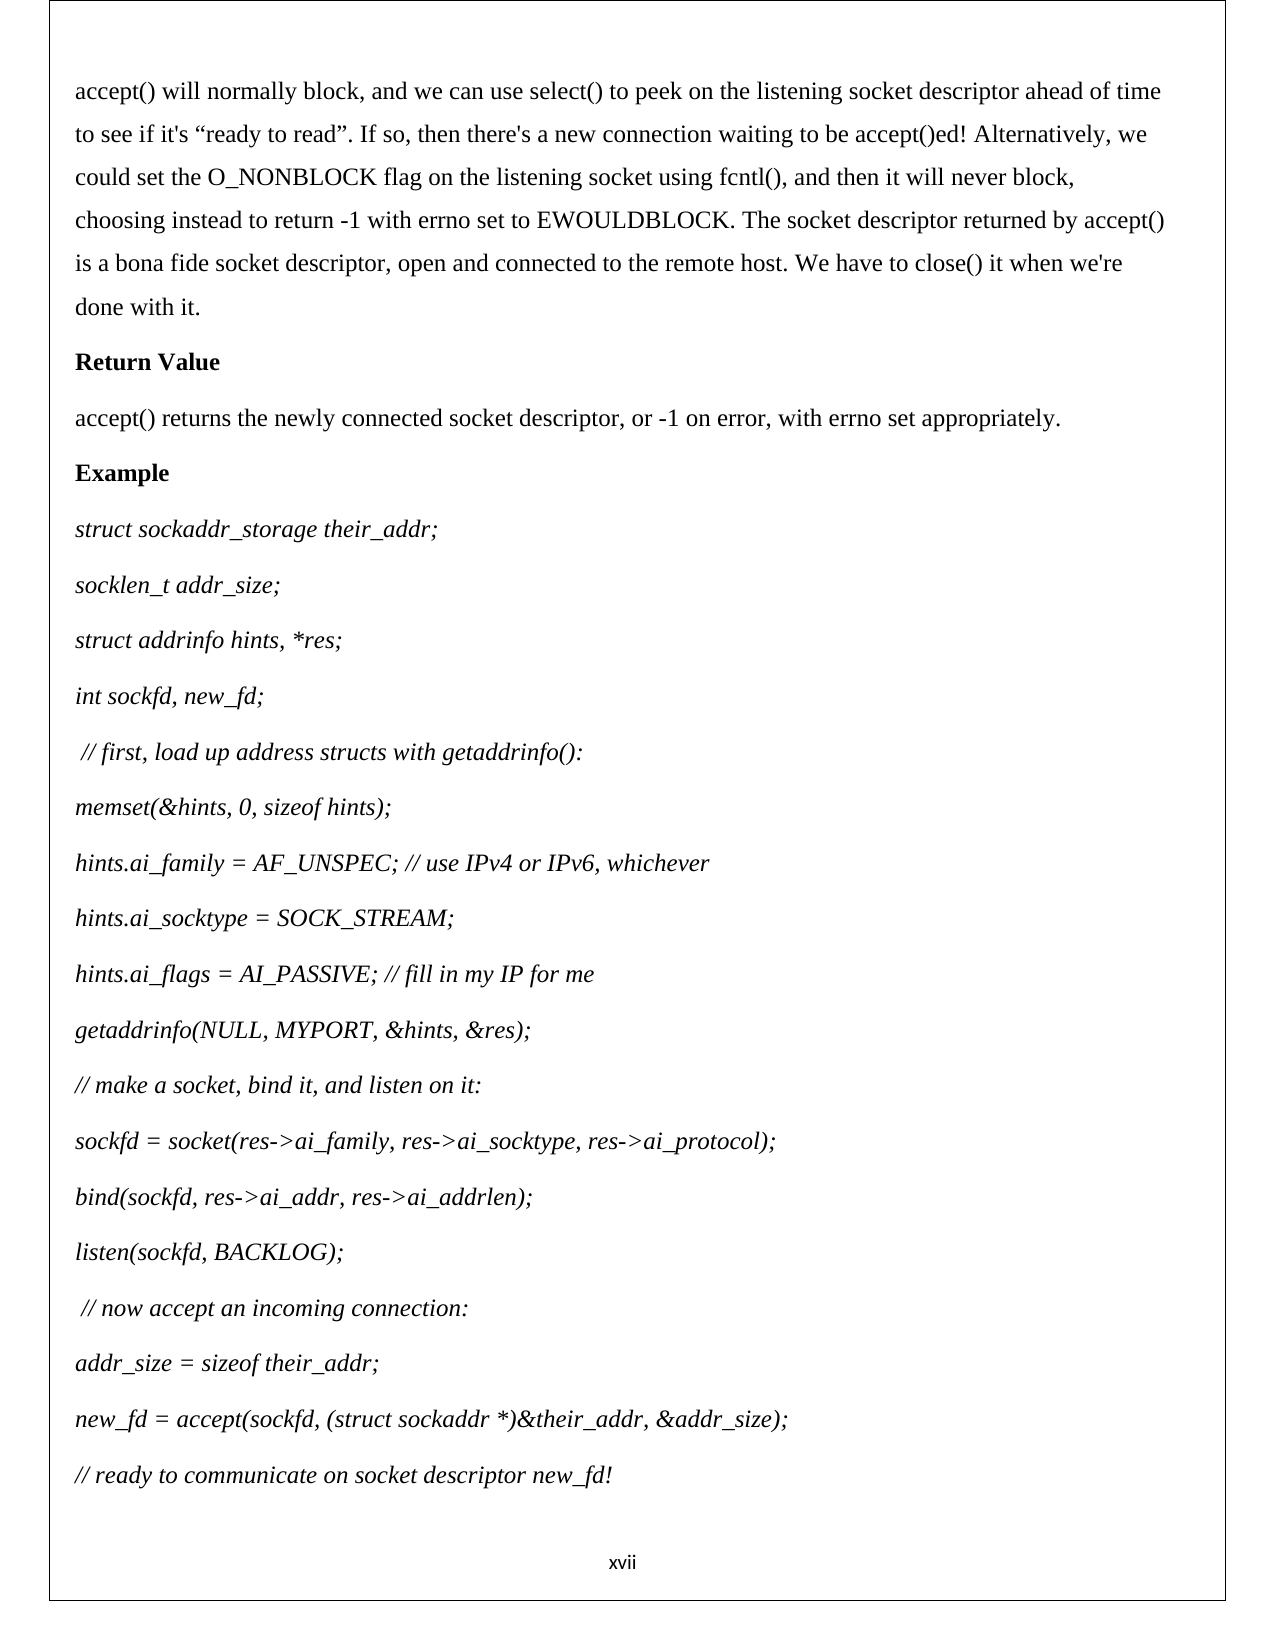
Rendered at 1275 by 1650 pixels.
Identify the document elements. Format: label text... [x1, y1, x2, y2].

text listen(sockfd, BACKLOG); [75, 1237, 1170, 1266]
text new_fd = accept(sockfd, (struct sockaddr *)&their_addr, &addr_size); [75, 1404, 1170, 1433]
text addr_size = sizeof their_addr; [75, 1348, 1170, 1377]
text socklen_t addr_size; [75, 570, 1170, 598]
text accept() will normally block, and we can use select() to peek on the listening socket descriptor ahead of time to see if it's “ready to read”. If so, then there's a new connection waiting to be accept()ed! Alternatively, we could set the O_NONBLOCK flag on the listening socket using fcntl(), and then it will never block, choosing instead to return -1 with errno set to EWOULDBLOCK. The socket descriptor returned by accept() is a bona fide socket descriptor, open and connected to the remote host. We have to close() it when we're done with it. [75, 76, 1170, 320]
text Return Value [75, 347, 1170, 376]
text // make a socket, bind it, and listen on it: [75, 1070, 1170, 1099]
text hints.ai_family = AF_UNSPEC; // use IPv4 or IPv6, whichever [75, 848, 1170, 877]
text struct addrinfo hints, *res; [75, 625, 1170, 654]
text Example [75, 458, 1170, 487]
text bind(sockfd, res->ai_addr, res->ai_addrlen); [75, 1182, 1170, 1210]
text hints.ai_flags = AI_PASSIVE; // fill in my IP for me [75, 959, 1170, 988]
text getaddrinfo(NULL, MYPORT, &hints, &res); [75, 1015, 1170, 1043]
text // first, load up address structs with getaddrinfo(): [75, 737, 1170, 765]
text // now accept an incoming connection: [75, 1293, 1170, 1322]
text // ready to communicate on socket descriptor new_fd! [75, 1460, 1170, 1488]
text struct sockaddr_storage their_addr; [75, 514, 1170, 543]
text sockfd = socket(res->ai_family, res->ai_socktype, res->ai_protocol); [75, 1126, 1170, 1155]
text memset(&hints, 0, sizeof hints); [75, 792, 1170, 821]
text int sockfd, new_fd; [75, 681, 1170, 710]
text hints.ai_socktype = SOCK_STREAM; [75, 903, 1170, 932]
text accept() returns the newly connected socket descriptor, or -1 on error, with errno set appropriately. [75, 403, 1170, 432]
